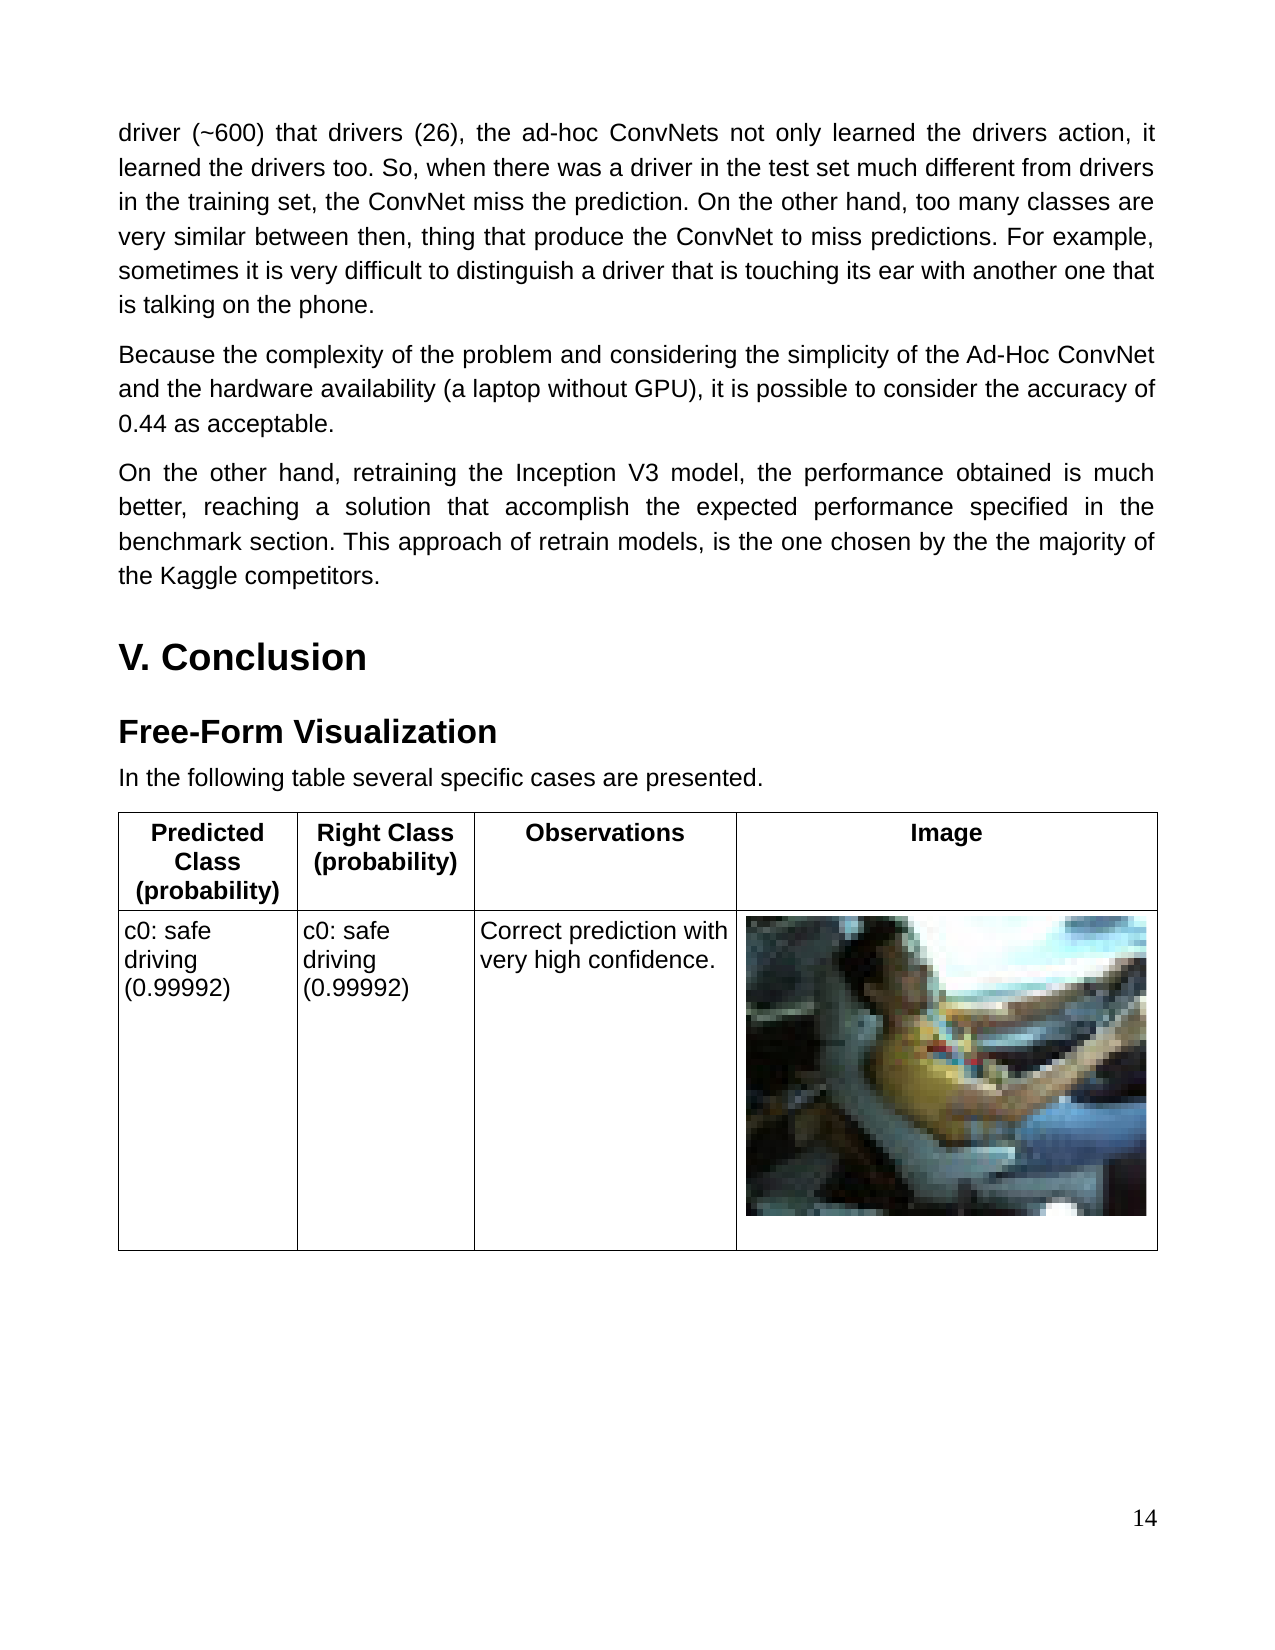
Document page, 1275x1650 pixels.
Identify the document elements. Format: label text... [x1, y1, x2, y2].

table_cell c0: safe driving (0.99992) [119, 911, 297, 1250]
picture [746, 916, 1147, 1216]
text In the following table several specific cases are presented. [118, 763, 1157, 792]
text On the other hand, retraining the Inception V3 model, the performance obtained is much better, reaching a solution that accomplish the expected performance specified in the benchmark section. This approach of retrain models, is the one chosen by the the majority of the Kaggle competitors. [118, 458, 1157, 590]
text Because the complexity of the problem and considering the simplicity of the Ad-Hoc ConvNet and the hardware availability (a laptop without GPU), it is possible to consider the accuracy of 0.44 as acceptable. [118, 339, 1157, 437]
subtitle Free-Form Visualization [118, 712, 1157, 751]
table_cell [737, 911, 1157, 1250]
table_cell Correct prediction with very high confidence. [475, 911, 736, 1250]
table_header Right Class (probability) [298, 813, 474, 910]
table_cell c0: safe driving (0.99992) [298, 911, 474, 1250]
table_header Predicted Class (probability) [119, 813, 297, 910]
table_header Image [737, 813, 1157, 910]
subtitle V. Conclusion [118, 635, 1157, 679]
table_header Observations [475, 813, 736, 910]
text driver (~600) that drivers (26), the ad-hoc ConvNets not only learned the drivers action, it learned the drivers too. So, when there was a driver in the test set much different from drivers in the training set, the ConvNet miss the prediction. On the other hand, too many classes are very similar between then, thing that produce the ConvNet to miss predictions. For example, sometimes it is very difficult to distinguish a driver that is touching its ear with another one that is talking on the phone. [118, 118, 1157, 319]
